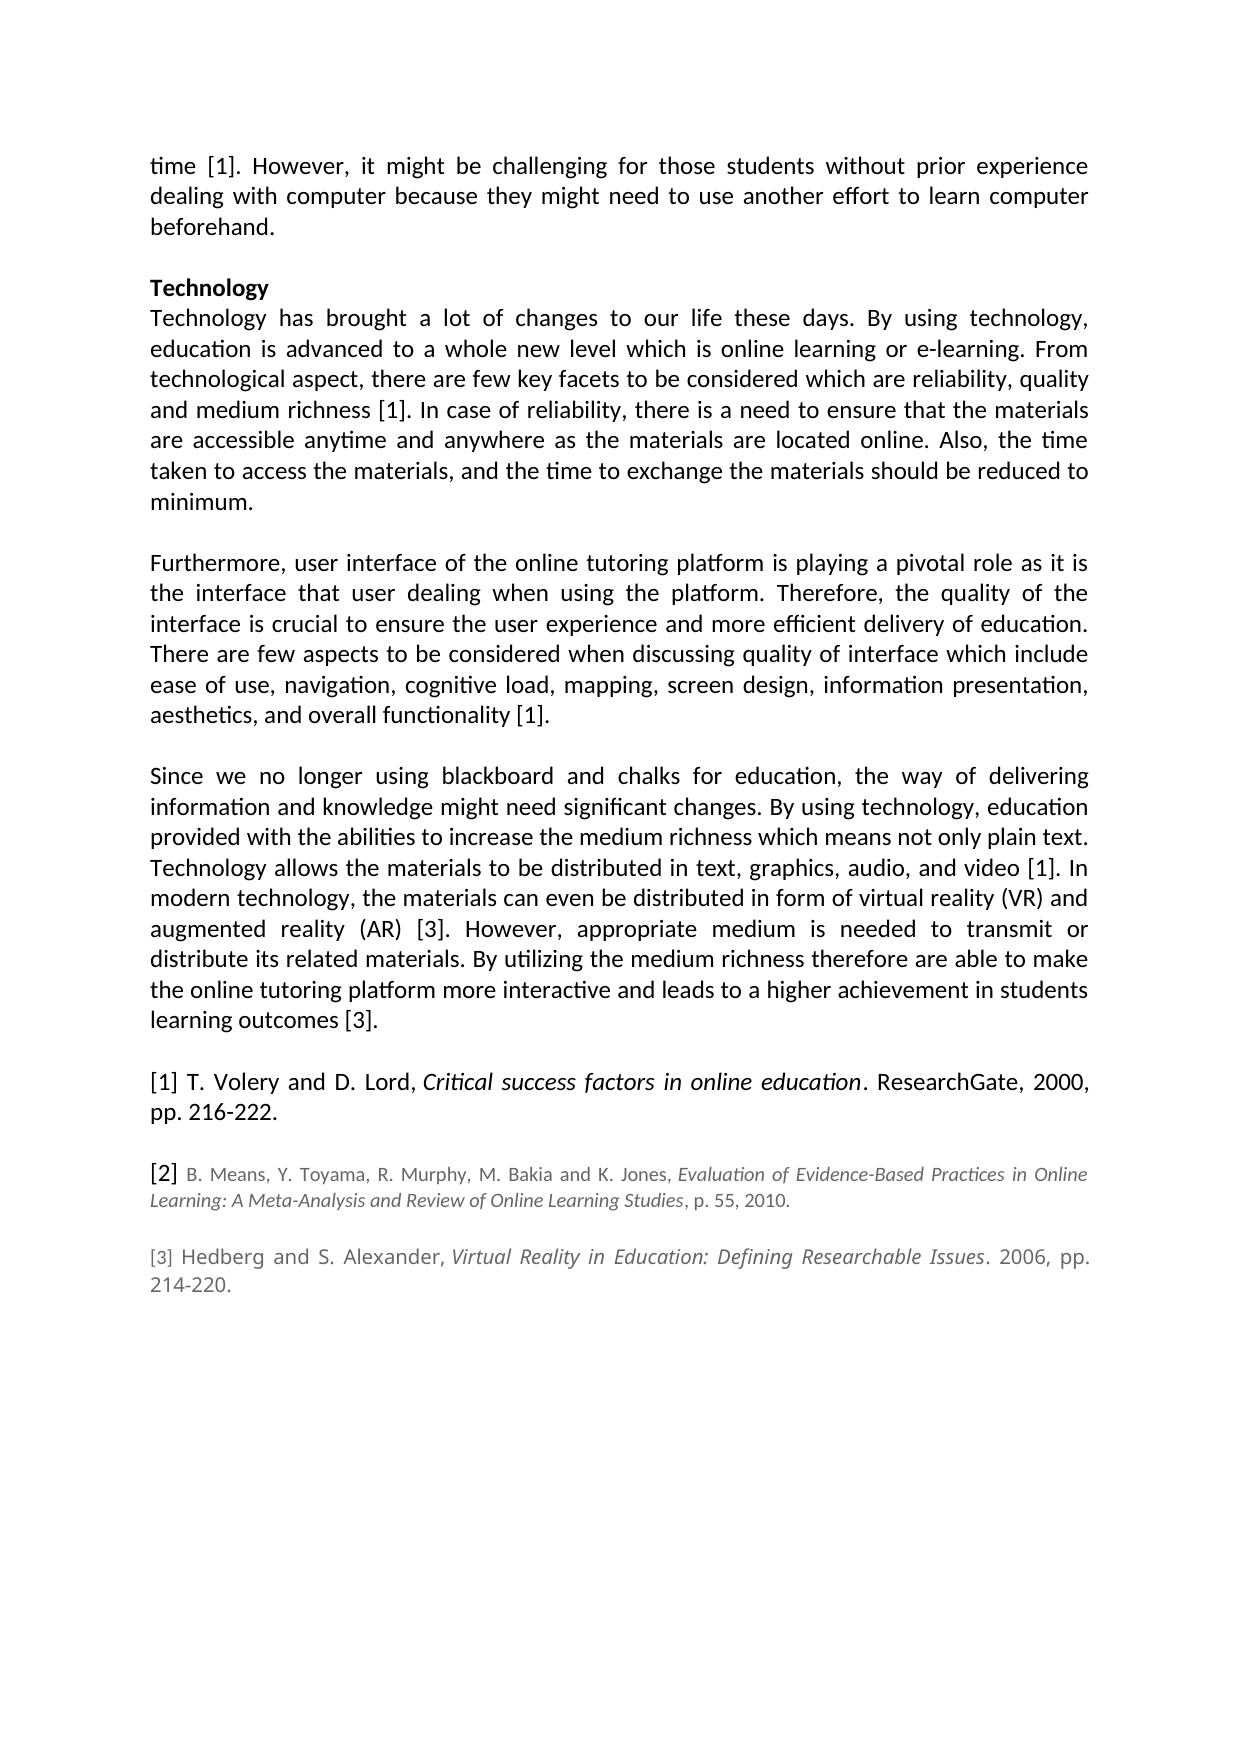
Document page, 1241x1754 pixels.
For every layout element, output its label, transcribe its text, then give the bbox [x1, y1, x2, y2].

subtitle Technology [150, 272, 1090, 303]
text Technology has brought a lot of changes to our life these days. By using technology, education is advanced to a whole new level which is online learning or e-learning. From technological aspect, there are few key facets to be considered which are reliability, quality and medium richness [1]. In case of reliability, there is a need to ensure that the materials are accessible anytime and anywhere as the materials are located online. Also, the time taken to access the materials, and the time to exchange the materials should be reduced to minimum. [150, 303, 1090, 516]
text Since we no longer using blackboard and chalks for education, the way of delivering information and knowledge might need significant changes. By using technology, education provided with the abilities to increase the medium richness which means not only plain text. Technology allows the materials to be distributed in text, graphics, audio, and video [1]. In modern technology, the materials can even be distributed in form of virtual reality (VR) and augmented reality (AR) [3]. However, appropriate medium is needed to transmit or distribute its related materials. By utilizing the medium richness therefore are able to make the online tutoring platform more interactive and leads to a higher achievement in students learning outcomes [3]. [150, 760, 1090, 1035]
text [1] T. Volery and D. Lord, Critical success factors in online education. ResearchGate, 2000, pp. 216-222. [150, 1066, 1090, 1127]
text time [1]. However, it might be challenging for those students without prior experience dealing with computer because they might need to use another effort to learn computer beforehand. [150, 150, 1090, 242]
text [3] Hedberg and S. Alexander, Virtual Reality in Education: Defining Researchable Issues. 2006, pp. 214-220. [150, 1243, 1090, 1298]
text Furthermore, user interface of the online tutoring platform is playing a pivotal role as it is the interface that user dealing when using the platform. Therefore, the quality of the interface is crucial to ensure the user experience and more efficient delivery of education. There are few aspects to be considered when discussing quality of interface which include ease of use, navigation, cognitive load, mapping, screen design, information presentation, aesthetics, and overall functionality [1]. [150, 547, 1090, 730]
text [2] B. Means, Y. Toyama, R. Murphy, M. Bakia and K. Jones, Evaluation of Evidence-Based Practices in Online Learning: A Meta-Analysis and Review of Online Learning Studies, p. 55, 2010. [150, 1157, 1090, 1212]
